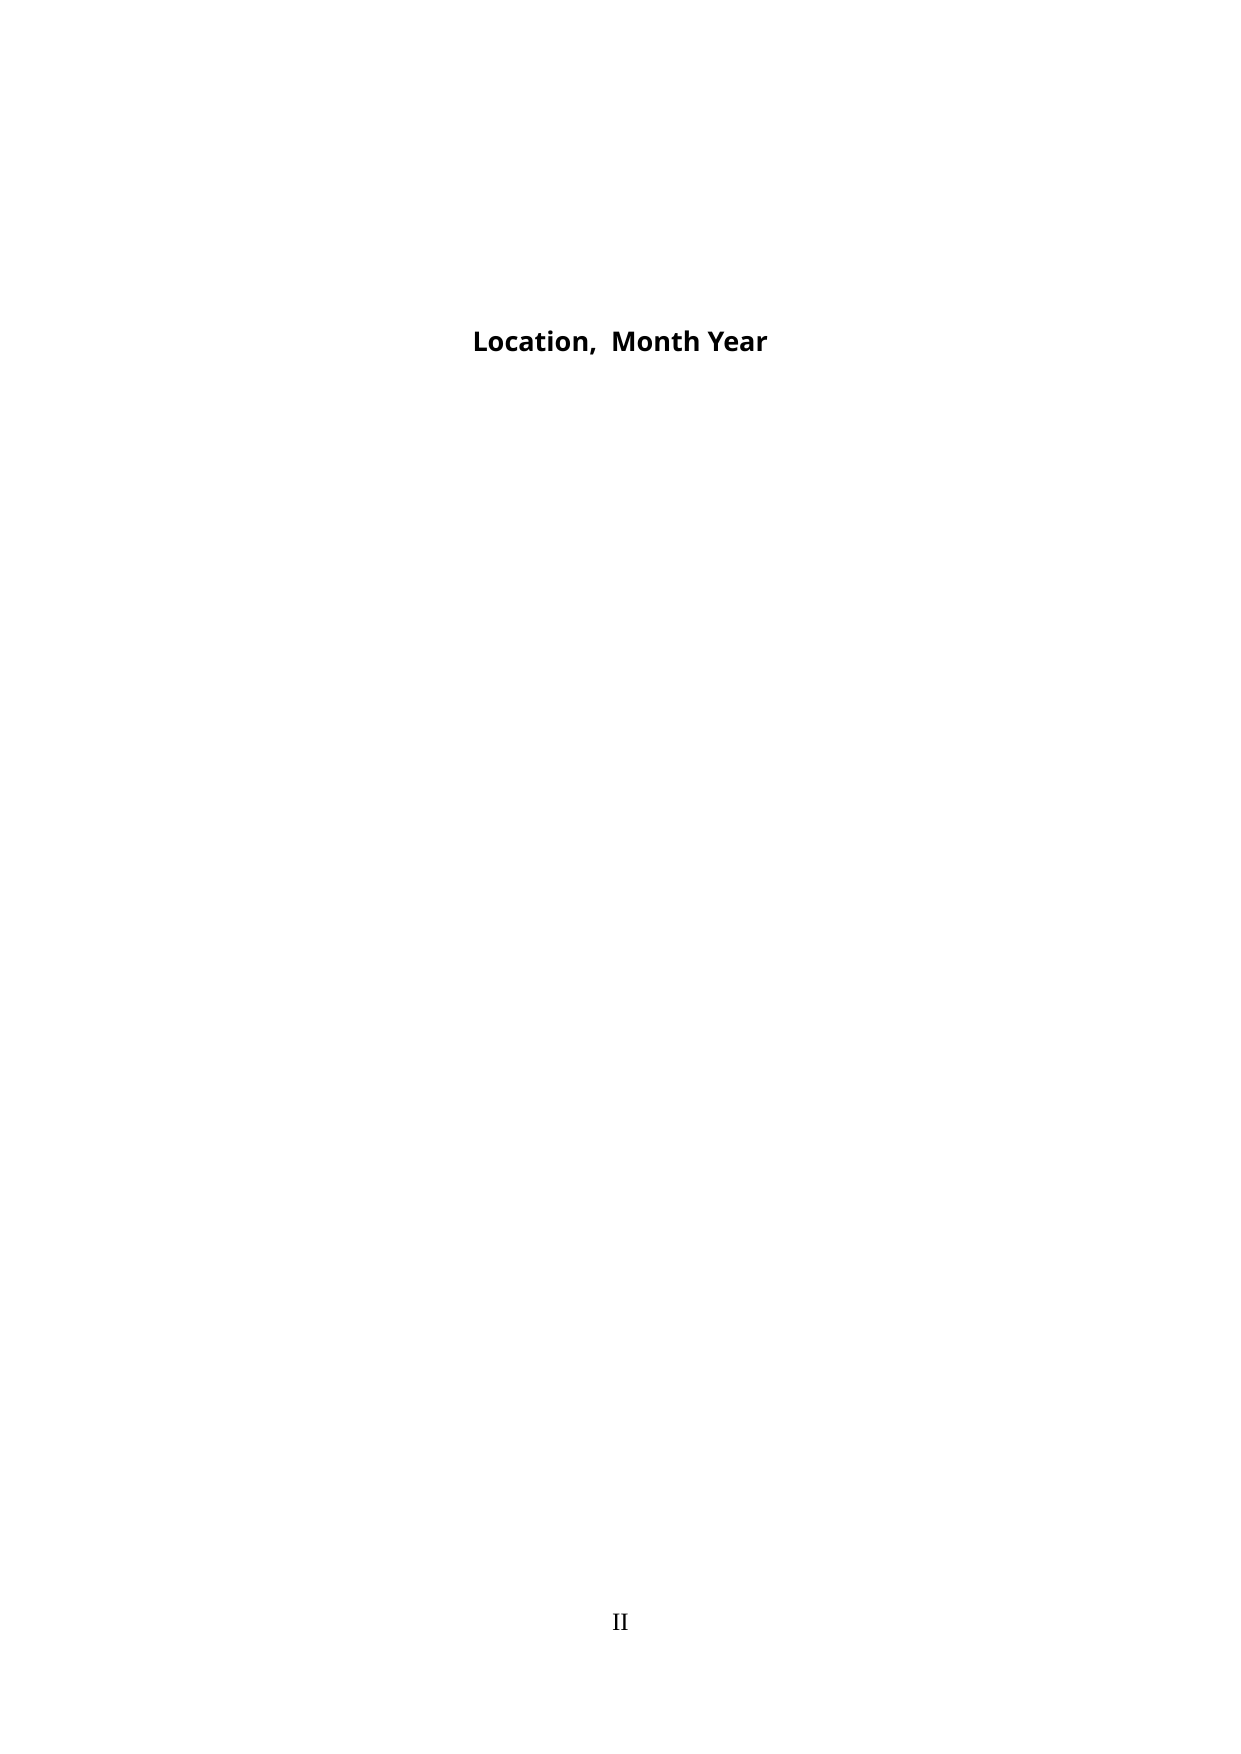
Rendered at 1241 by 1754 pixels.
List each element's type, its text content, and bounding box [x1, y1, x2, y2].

text Location, Month Year [118, 322, 1122, 359]
